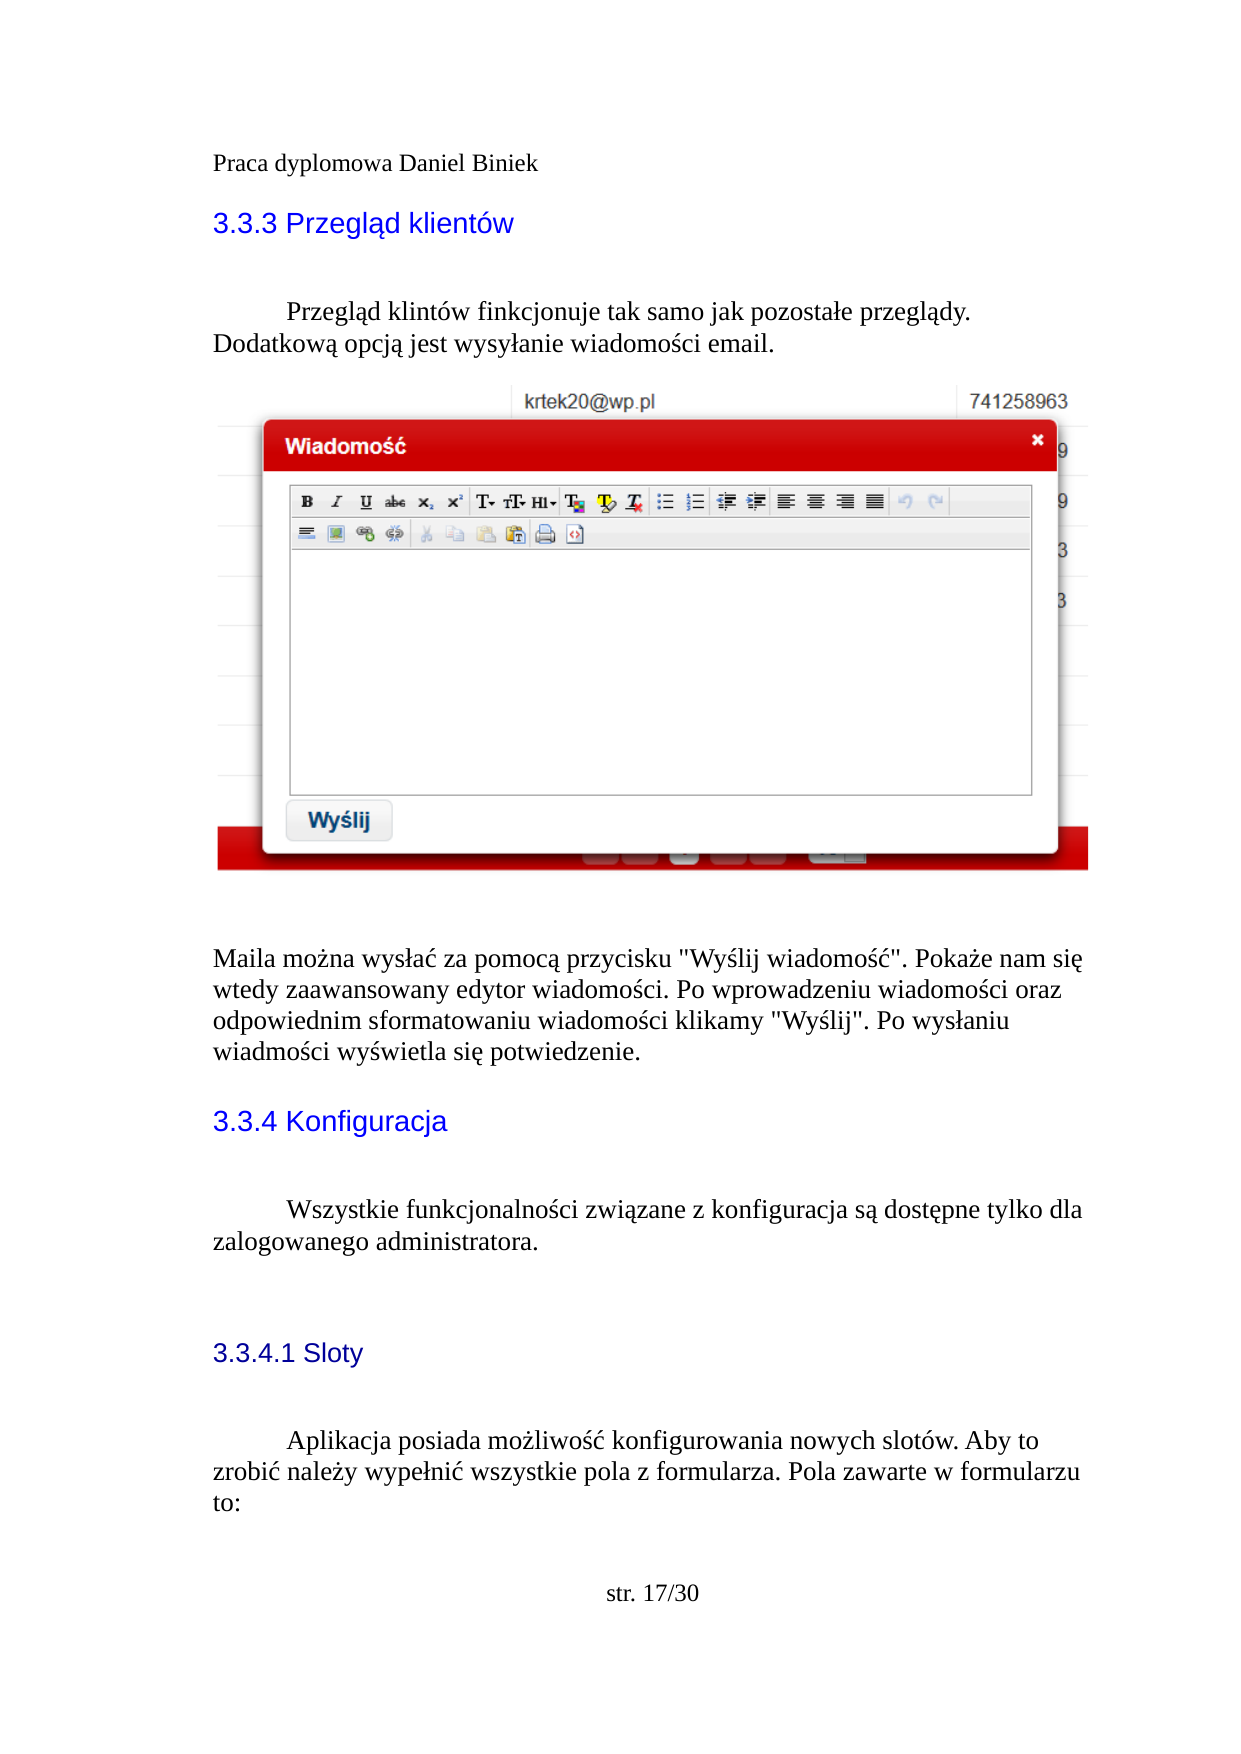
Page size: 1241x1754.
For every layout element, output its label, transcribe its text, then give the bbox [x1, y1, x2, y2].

text Wszystkie funkcjonalności związane z konfiguracja są dostępne tylko dla zalogowanego administratora. [213, 1193, 1093, 1256]
subtitle 3.3.4.1 Sloty [213, 1337, 1093, 1368]
text Aplikacja posiada możliwość konfigurowania nowych slotów. Aby to zrobić należy wypełnić wszystkie pola z formularza. Pola zawarte w formularzu to: [213, 1424, 1093, 1518]
subtitle 3.3.4 Konfiguracja [213, 1104, 1093, 1137]
subtitle 3.3.3 Przegląd klientów [213, 206, 1093, 239]
text Maila można wysłać za pomocą przycisku "Wyślij wiadomość". Pokaże nam się wtedy zaawansowany edytor wiadomości. Po wprowadzeniu wiadomości oraz odpowiednim sformatowaniu wiadomości klikamy "Wyślij". Po wysłaniu wiadmości wyświetla się potwiedzenie. [213, 942, 1093, 1066]
text Przegląd klintów finkcjonuje tak samo jak pozostałe przeglądy. Dodatkową opcją jest wysyłanie wiadomości email. [213, 296, 1093, 358]
picture [217, 385, 1089, 898]
